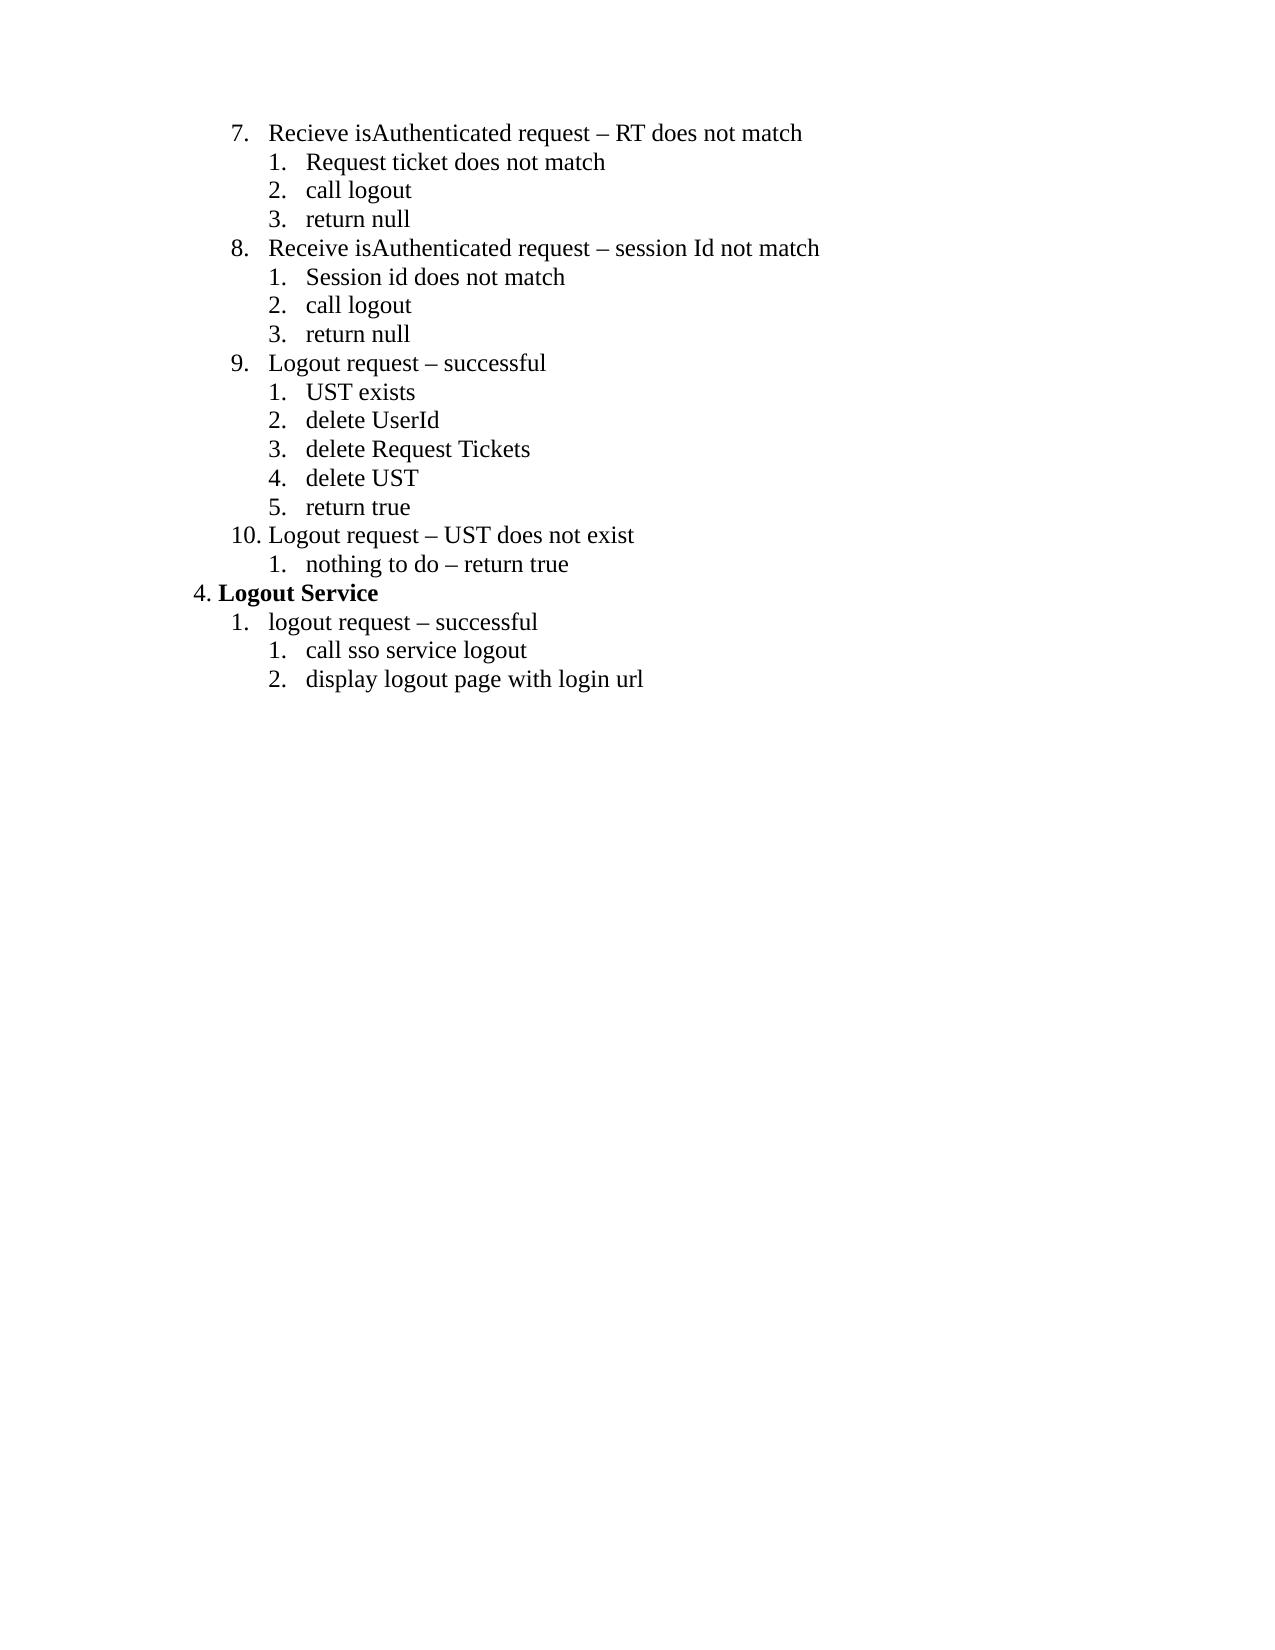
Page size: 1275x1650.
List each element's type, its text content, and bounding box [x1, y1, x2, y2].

list nothing to do – return true [268, 549, 1157, 578]
list display logout page with login url [268, 664, 1157, 693]
list Logout request – successful [231, 348, 1157, 377]
list Recieve isAuthenticated request – RT does not match [231, 118, 1157, 147]
list logout request – successful [231, 607, 1157, 636]
list Request ticket does not match [268, 147, 1157, 176]
list return null [268, 319, 1157, 348]
list call sso service logout [268, 636, 1157, 664]
list Logout request – UST does not exist [231, 521, 1157, 549]
list delete UserId [268, 406, 1157, 434]
list call logout [268, 176, 1157, 204]
list delete UST [268, 463, 1157, 492]
list delete Request Tickets [268, 434, 1157, 463]
list UST exists [268, 377, 1157, 406]
list return null [268, 204, 1157, 233]
list call logout [268, 291, 1157, 319]
list 4. Logout Service [156, 578, 1157, 607]
list return true [268, 492, 1157, 521]
list Session id does not match [268, 262, 1157, 291]
list Receive isAuthenticated request – session Id not match [231, 233, 1157, 262]
